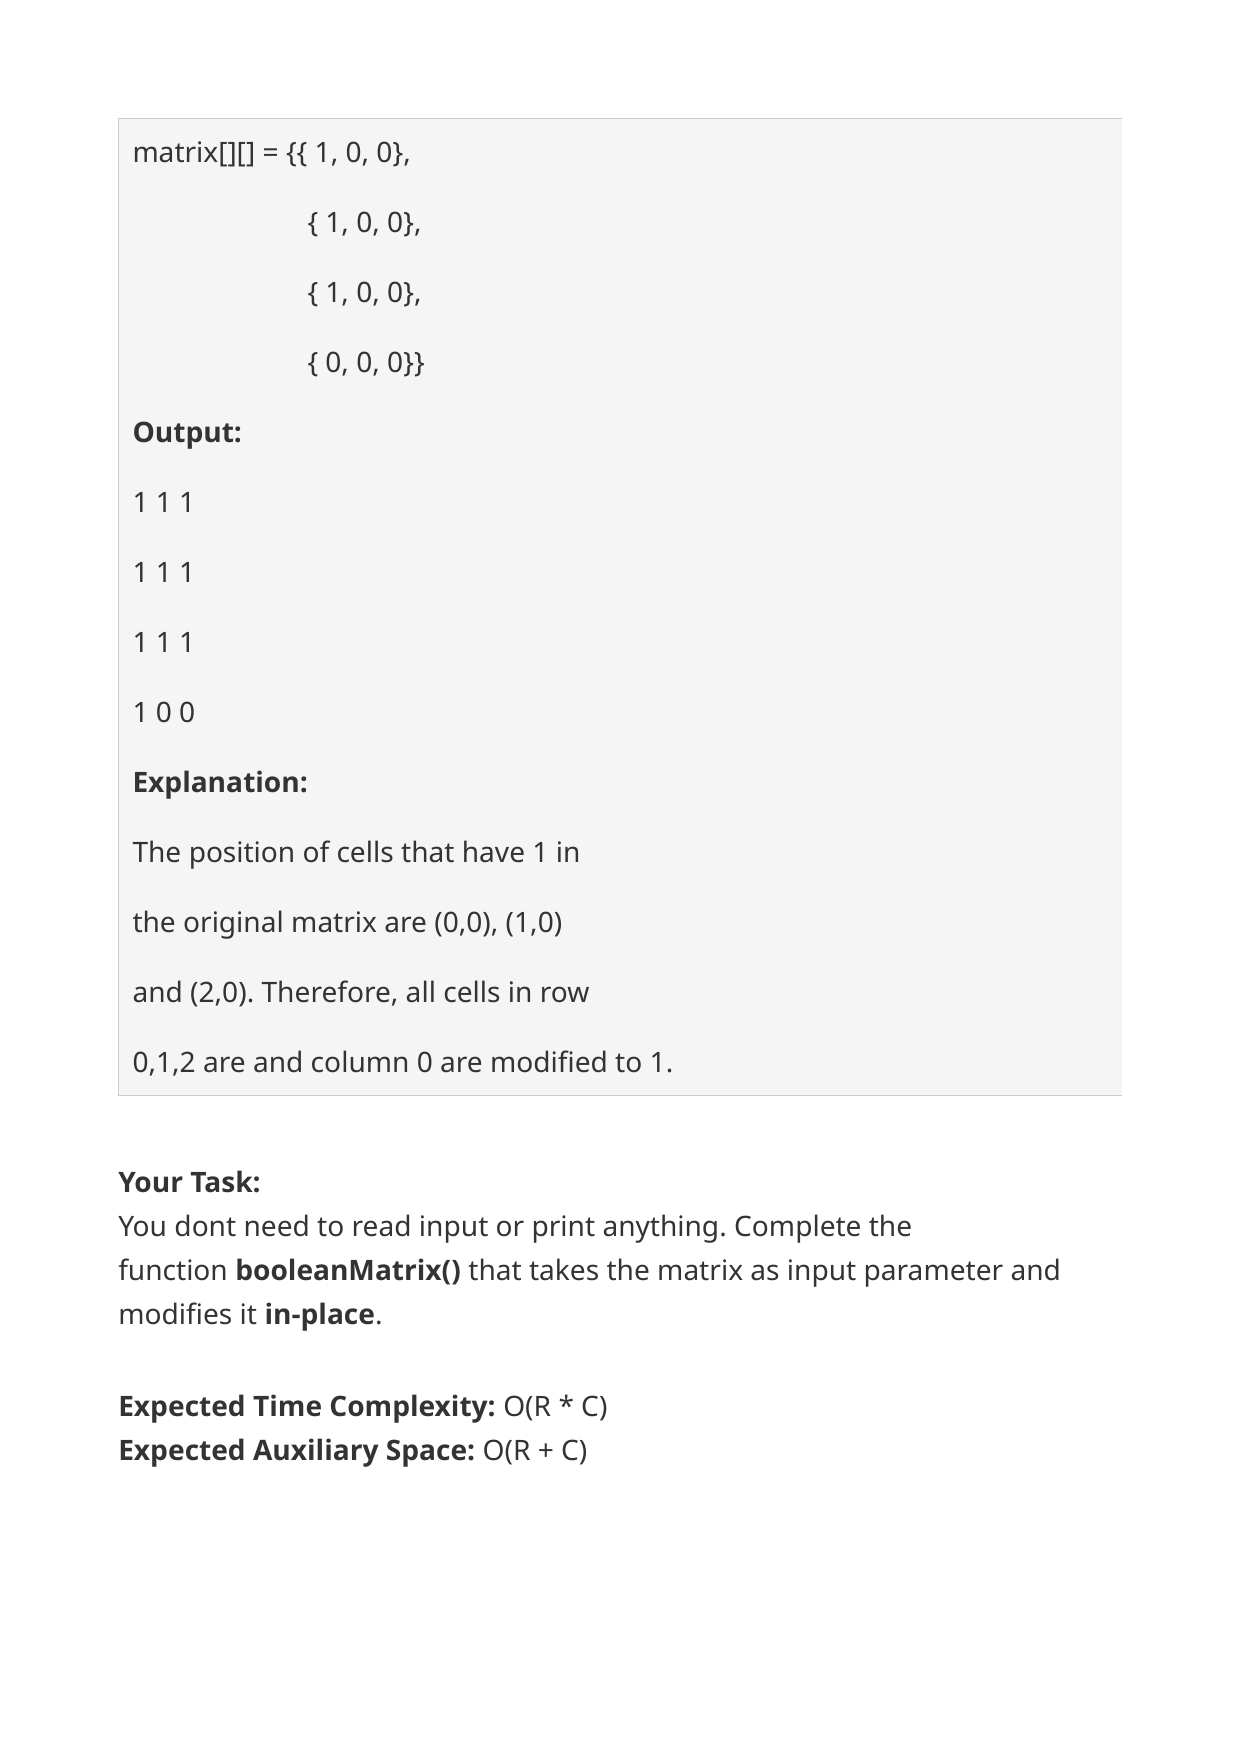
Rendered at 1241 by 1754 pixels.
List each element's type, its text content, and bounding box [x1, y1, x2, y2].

text 0,1,2 are and column 0 are modified to 1. [119, 1028, 1122, 1095]
text 1 1 1 [119, 538, 1122, 591]
text 1 0 0 [119, 678, 1122, 731]
text { 1, 0, 0}, [119, 258, 1122, 311]
text 1 1 1 [119, 468, 1122, 521]
text matrix[][] = {{ 1, 0, 0}, [119, 119, 1122, 171]
text 1 1 1 [119, 608, 1122, 661]
text Output: [119, 398, 1122, 451]
text and (2,0). Therefore, all cells in row [119, 958, 1122, 1011]
text the original matrix are (0,0), (1,0) [119, 888, 1122, 941]
text { 1, 0, 0}, [119, 188, 1122, 241]
text { 0, 0, 0}} [119, 328, 1122, 381]
text Expected Time Complexity: O(R * C) Expected Auxiliary Space: O(R + C) [118, 1387, 1122, 1503]
text Your Task: You dont need to read input or print anything. Complete the function booleanMatrix() that takes the matrix as input parameter and modifies it in-place. [118, 1126, 1122, 1367]
text Explanation: [119, 748, 1122, 801]
text The position of cells that have 1 in [119, 818, 1122, 871]
